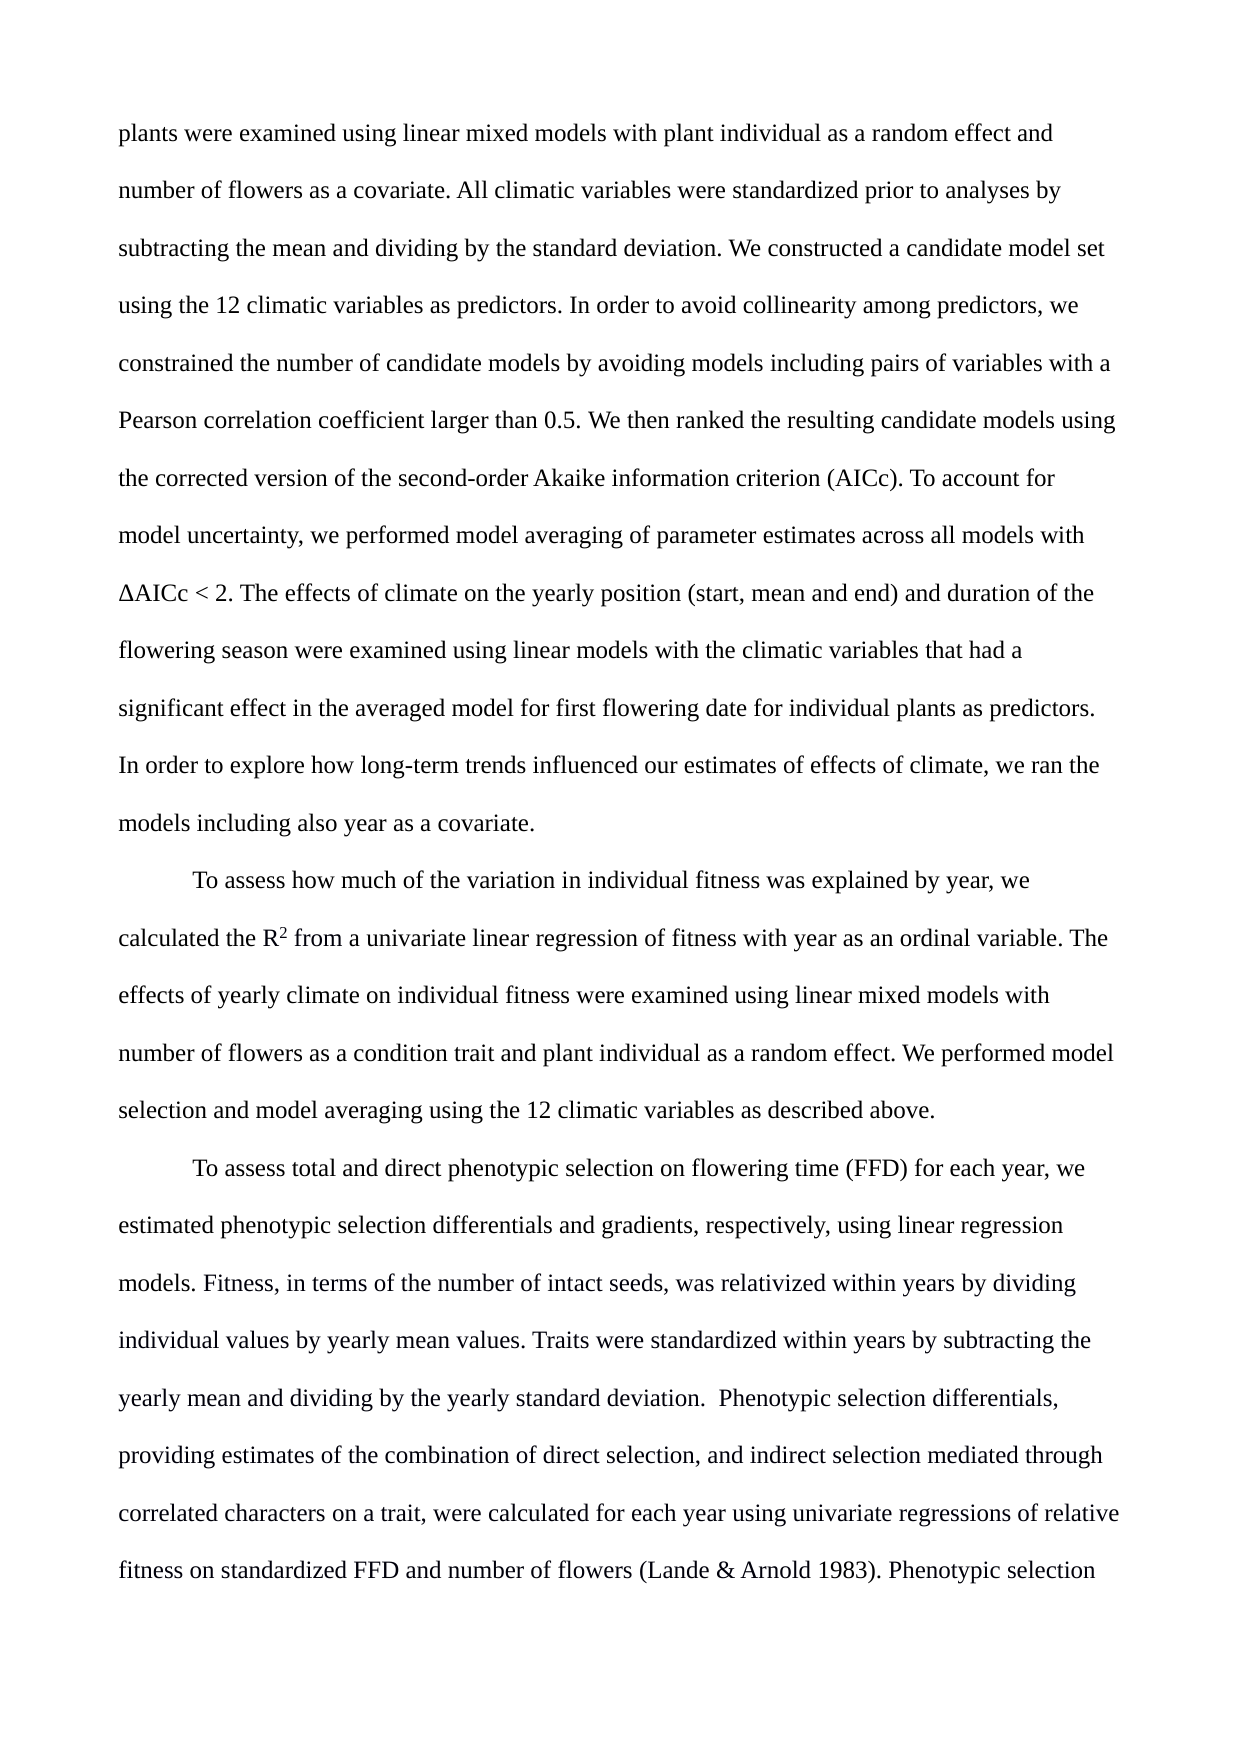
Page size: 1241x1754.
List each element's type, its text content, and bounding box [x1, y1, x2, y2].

text To assess total and direct phenotypic selection on flowering time (FFD) for each year, we estimated phenotypic selection differentials and gradients, respectively, using linear regression models. Fitness, in terms of the number of intact seeds, was relativized within years by dividing individual values by yearly mean values. Traits were standardized within years by subtracting the yearly mean and dividing by the yearly standard deviation. Phenotypic selection differentials, providing estimates of the combination of direct selection, and indirect selection mediated through correlated characters on a trait, were calculated for each year using univariate regressions of relative fitness on standardized FFD and number of flowers (Lande & Arnold 1983). Phenotypic selection [118, 1153, 1122, 1584]
text To assess how much of the variation in individual fitness was explained by year, we calculated the R2 from a univariate linear regression of fitness with year as an ordinal variable. The effects of yearly climate on individual fitness were examined using linear mixed models with number of flowers as a condition trait and plant individual as a random effect. We performed model selection and model averaging using the 12 climatic variables as described above. [118, 866, 1122, 1124]
text plants were examined using linear mixed models with plant individual as a random effect and number of flowers as a covariate. All climatic variables were standardized prior to analyses by subtracting the mean and dividing by the standard deviation. We constructed a candidate model set using the 12 climatic variables as predictors. In order to avoid collinearity among predictors, we constrained the number of candidate models by avoiding models including pairs of variables with a Pearson correlation coefficient larger than 0.5. We then ranked the resulting candidate models using the corrected version of the second-order Akaike information criterion (AICc). To account for model uncertainty, we performed model averaging of parameter estimates across all models with ΔAICc < 2. The effects of climate on the yearly position (start, mean and end) and duration of the flowering season were examined using linear models with the climatic variables that had a significant effect in the averaged model for first flowering date for individual plants as predictors. In order to explore how long-term trends influenced our estimates of effects of climate, we ran the models including also year as a covariate. [118, 118, 1122, 837]
